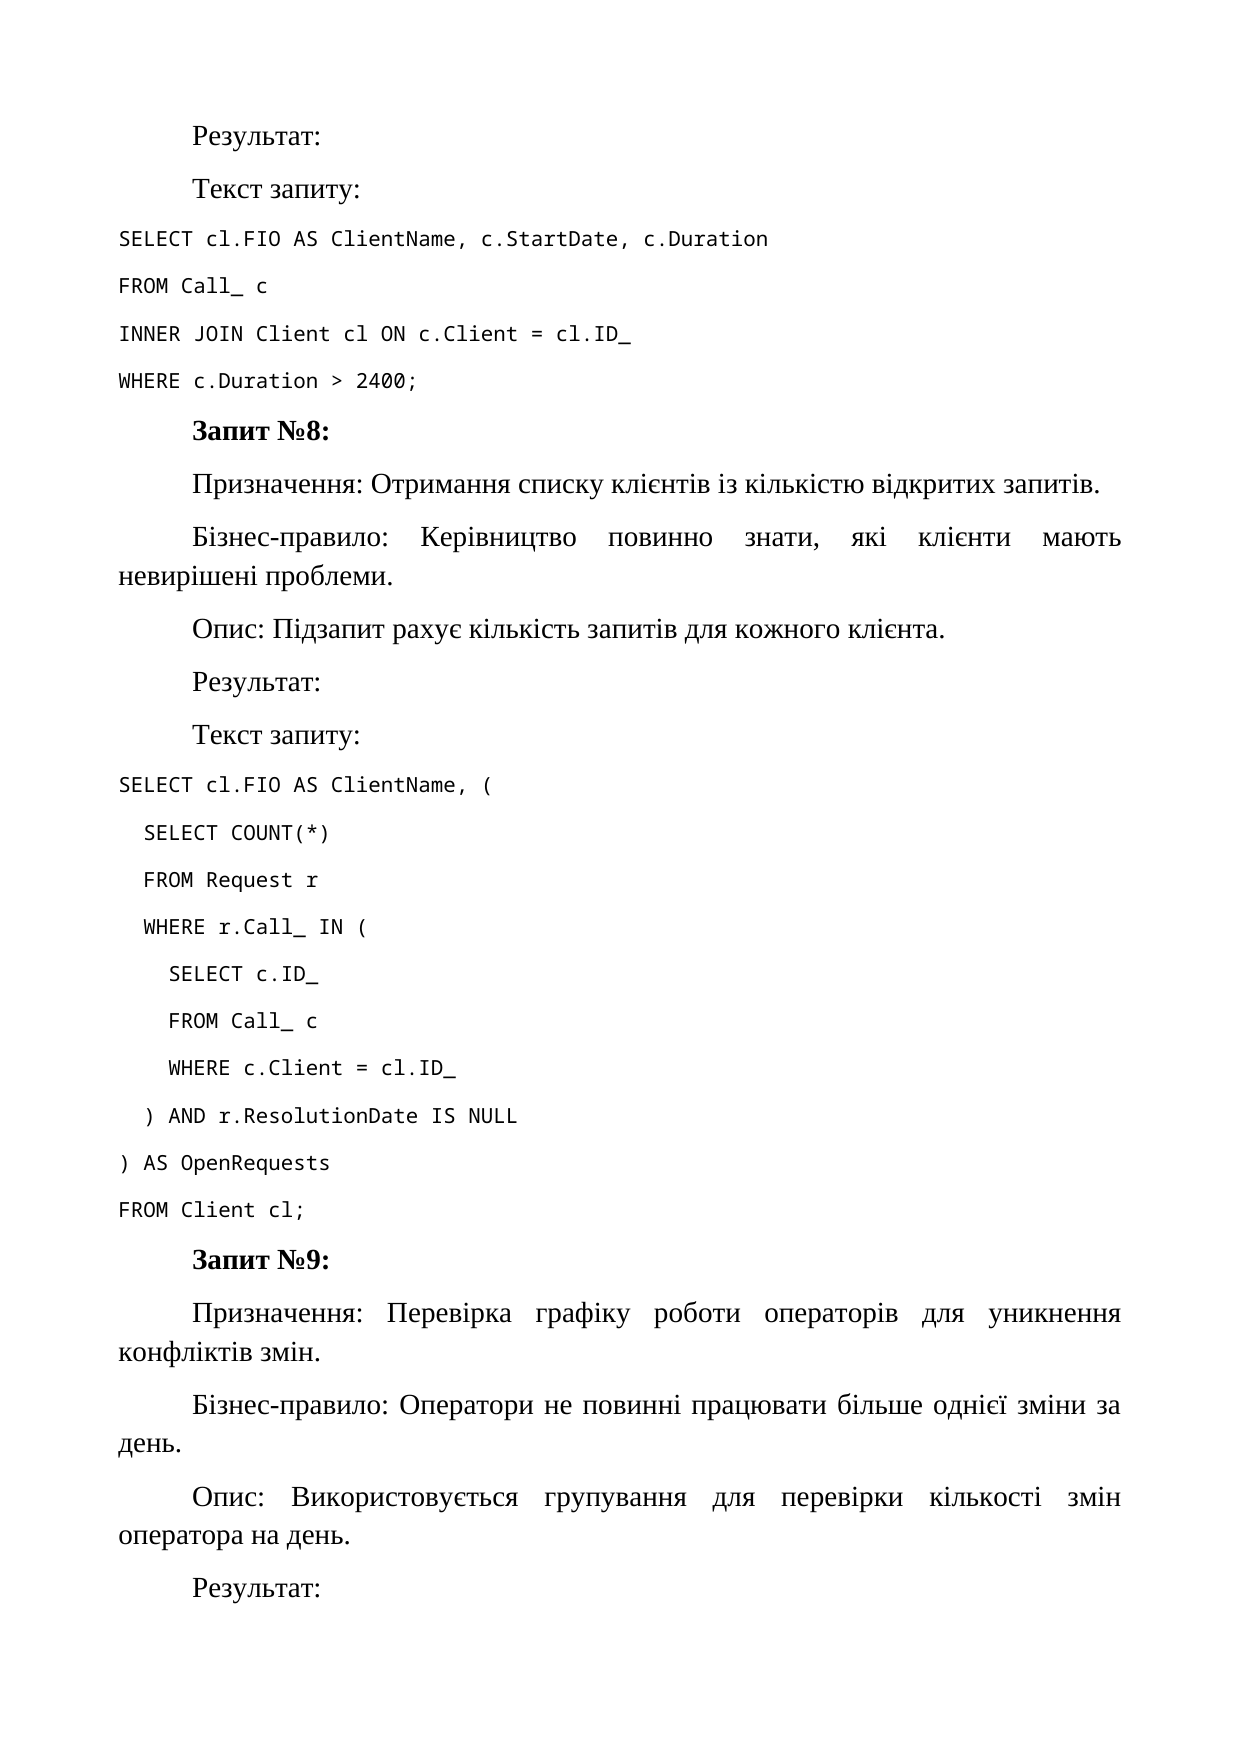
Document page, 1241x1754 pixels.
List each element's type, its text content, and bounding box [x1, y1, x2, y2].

text Результат: [118, 118, 1122, 152]
text SELECT cl.FIO AS ClientName, ( [118, 770, 1122, 799]
text Результат: [118, 664, 1122, 698]
text SELECT c.ID_ [118, 959, 1122, 988]
text WHERE r.Call_ IN ( [118, 912, 1122, 940]
text Призначення: Отримання списку клієнтів із кількістю відкритих запитів. [118, 466, 1122, 500]
text Запит №9: [118, 1242, 1122, 1276]
text Результат: [118, 1570, 1122, 1604]
text WHERE c.Duration > 2400; [118, 366, 1122, 394]
text Запит №8: [118, 413, 1122, 447]
text Бізнес-правило: Оператори не повинні працювати більше однієї зміни за день. [118, 1387, 1122, 1459]
text Текст запиту: [118, 717, 1122, 751]
text FROM Request r [118, 865, 1122, 893]
text FROM Call_ c [118, 1006, 1122, 1035]
text SELECT cl.FIO AS ClientName, c.StartDate, c.Duration [118, 224, 1122, 253]
text WHERE c.Client = cl.ID_ [118, 1053, 1122, 1082]
text FROM Call_ c [118, 272, 1122, 300]
text Бізнес-правило: Керівництво повинно знати, які клієнти мають невирішені проблеми. [118, 519, 1122, 591]
text Опис: Підзапит рахує кількість запитів для кожного клієнта. [118, 611, 1122, 644]
text ) AND r.ResolutionDate IS NULL [118, 1101, 1122, 1129]
text INNER JOIN Client cl ON c.Client = cl.ID_ [118, 319, 1122, 347]
text Текст запиту: [118, 171, 1122, 205]
text Опис: Використовується групування для перевірки кількості змін оператора на день. [118, 1479, 1122, 1551]
text FROM Client cl; [118, 1195, 1122, 1223]
text Призначення: Перевірка графіку роботи операторів для уникнення конфліктів змін. [118, 1295, 1122, 1367]
text ) AS OpenRequests [118, 1148, 1122, 1176]
text SELECT COUNT(*) [118, 818, 1122, 846]
